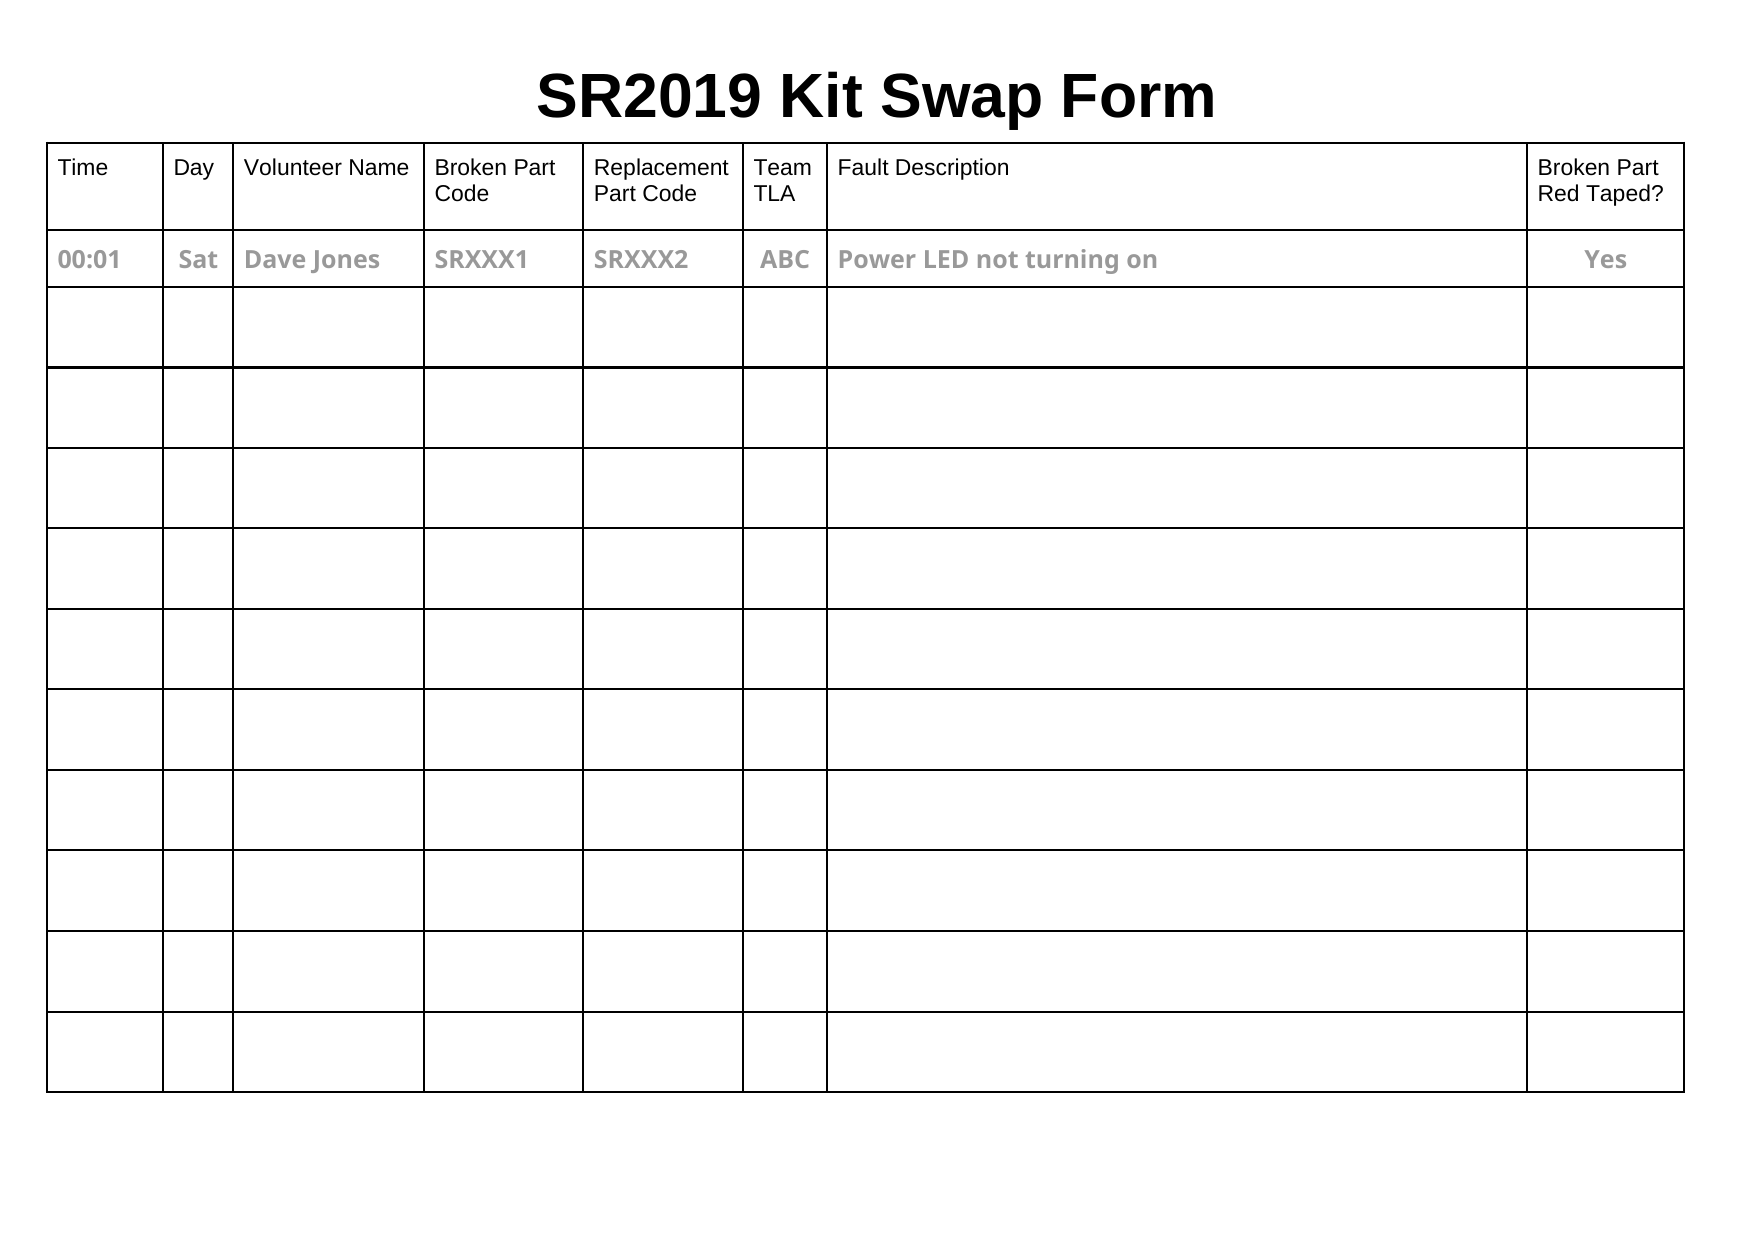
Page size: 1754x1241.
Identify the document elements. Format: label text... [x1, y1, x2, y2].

table_cell [48, 1013, 162, 1091]
table_cell Dave Jones [234, 231, 423, 286]
table_cell [1528, 369, 1683, 447]
table_cell [584, 529, 742, 608]
table_cell [584, 288, 742, 366]
table_cell [1528, 610, 1683, 688]
table_header Team TLA [744, 144, 826, 229]
table_cell [1528, 932, 1683, 1011]
table_cell ABC [744, 231, 826, 286]
table_cell Power LED not turning on [828, 231, 1526, 286]
table_cell [234, 288, 423, 366]
table_cell [48, 369, 162, 447]
table_cell [164, 690, 232, 768]
table_cell Sat [164, 231, 232, 286]
table_cell [425, 449, 582, 527]
table_cell [744, 449, 826, 527]
table_cell [828, 369, 1526, 447]
table_cell [48, 288, 162, 366]
table_header Broken Part Red Taped? [1528, 144, 1683, 229]
table_cell [744, 369, 826, 447]
table_cell [234, 690, 423, 768]
table_cell [425, 771, 582, 849]
table_header Time [48, 144, 162, 229]
table_cell [828, 771, 1526, 849]
table_cell [164, 932, 232, 1011]
table_cell [828, 288, 1526, 366]
table_cell [425, 369, 582, 447]
table_cell [48, 610, 162, 688]
table_cell [744, 1013, 826, 1091]
table_cell [234, 1013, 423, 1091]
table_header Volunteer Name [234, 144, 423, 229]
table_cell SRXXX1 [425, 231, 582, 286]
table_cell [584, 771, 742, 849]
table_cell [234, 771, 423, 849]
table_cell 00:01 [48, 231, 162, 286]
table_cell [164, 369, 232, 447]
table_cell [1528, 690, 1683, 768]
table_cell [1528, 529, 1683, 608]
table_cell [828, 610, 1526, 688]
table_cell [164, 771, 232, 849]
table_cell [234, 449, 423, 527]
table_cell SRXXX2 [584, 231, 742, 286]
table_cell [1528, 288, 1683, 366]
table_header Fault Description [828, 144, 1526, 229]
table_cell [828, 1013, 1526, 1091]
table_cell [425, 610, 582, 688]
table_cell [425, 529, 582, 608]
table_cell [828, 449, 1526, 527]
table_cell [1528, 851, 1683, 930]
table_cell [744, 288, 826, 366]
table_cell [164, 449, 232, 527]
table_cell [234, 610, 423, 688]
table_cell [584, 369, 742, 447]
table_cell [164, 288, 232, 366]
table_cell [48, 449, 162, 527]
table_cell [425, 288, 582, 366]
table_cell [1528, 771, 1683, 849]
table_cell [744, 610, 826, 688]
table_cell [164, 851, 232, 930]
table_cell [1528, 1013, 1683, 1091]
table_cell [828, 851, 1526, 930]
table_cell [744, 851, 826, 930]
table_cell [744, 690, 826, 768]
table_cell [584, 1013, 742, 1091]
table_cell [828, 690, 1526, 768]
table_cell [744, 932, 826, 1011]
table_cell [48, 851, 162, 930]
table_cell [828, 529, 1526, 608]
table_cell [1528, 449, 1683, 527]
table_cell [234, 851, 423, 930]
table_cell [425, 932, 582, 1011]
table_header Broken Part Code [425, 144, 582, 229]
table_header Replacement Part Code [584, 144, 742, 229]
table_header Day [164, 144, 232, 229]
table_cell [234, 932, 423, 1011]
table_cell [164, 529, 232, 608]
table_cell [584, 690, 742, 768]
table_cell [828, 932, 1526, 1011]
table_cell [425, 1013, 582, 1091]
table_cell [234, 369, 423, 447]
table_cell [584, 851, 742, 930]
table_cell [425, 690, 582, 768]
table_cell [48, 690, 162, 768]
table_cell [744, 771, 826, 849]
table_cell [164, 610, 232, 688]
table_cell Yes [1528, 231, 1683, 286]
table_cell [234, 529, 423, 608]
table_cell [425, 851, 582, 930]
table_cell [48, 932, 162, 1011]
table_cell [744, 529, 826, 608]
table_cell [584, 932, 742, 1011]
table_cell [584, 610, 742, 688]
text SR2019 Kit Swap Form [59, 59, 1695, 131]
table_cell [584, 449, 742, 527]
table_cell [164, 1013, 232, 1091]
table_cell [48, 529, 162, 608]
table_cell [48, 771, 162, 849]
